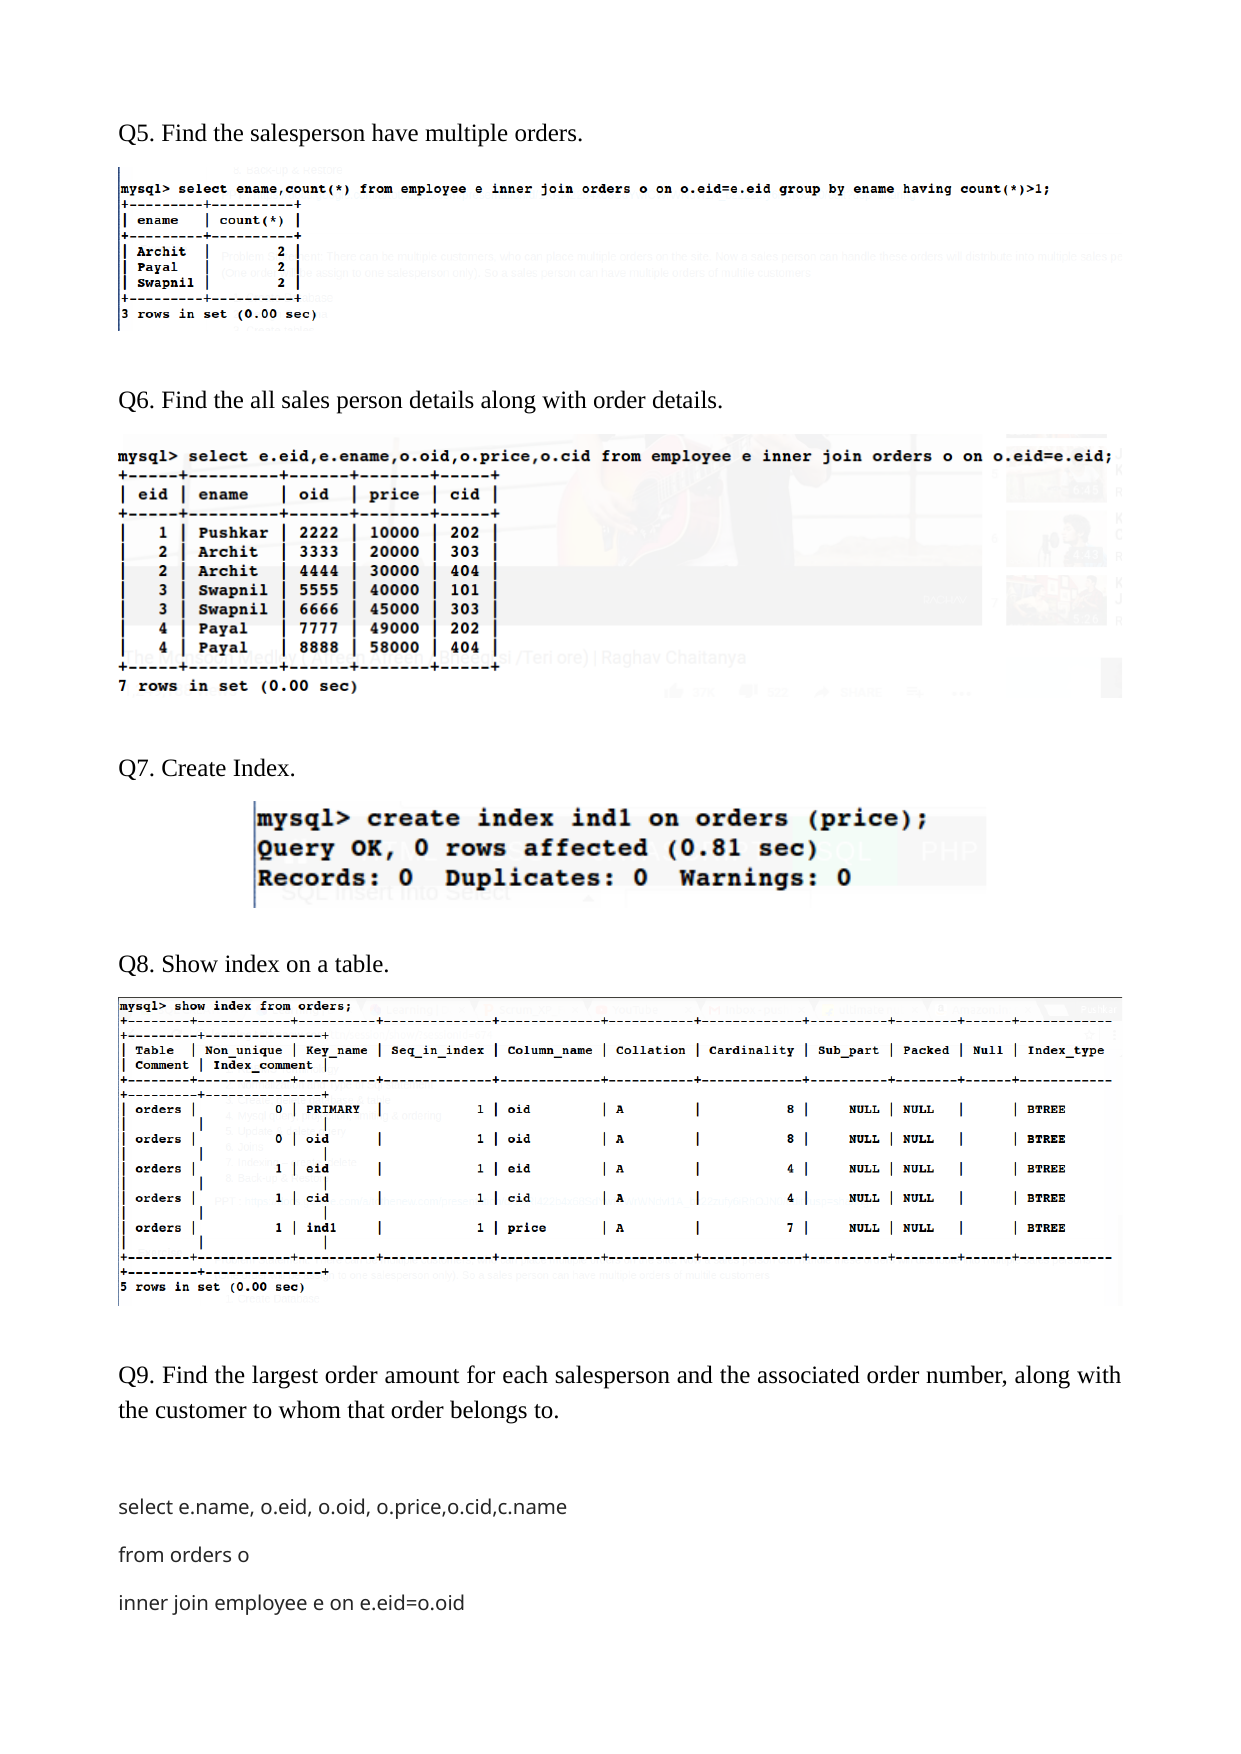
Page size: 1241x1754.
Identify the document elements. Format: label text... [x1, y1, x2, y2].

text Q5. Find the salesperson have multiple orders. [118, 118, 1122, 147]
text inner join employee e on e.eid=o.oid [118, 1588, 1122, 1616]
picture [253, 801, 987, 908]
text Q7. Create Index. [118, 753, 1122, 781]
picture [118, 434, 1123, 698]
picture [118, 997, 1123, 1306]
text Q9. Find the largest order amount for each salesperson and the associated order number, along with the customer to whom that order belongs to. [118, 1360, 1122, 1423]
text Q6. Find the all sales person details along with order details. [118, 386, 1122, 414]
text from orders o [118, 1541, 1122, 1568]
text select e.name, o.eid, o.oid, o.price,o.cid,c.name [118, 1493, 1122, 1521]
text Q8. Show index on a table. [118, 949, 1122, 978]
picture [118, 167, 1123, 331]
